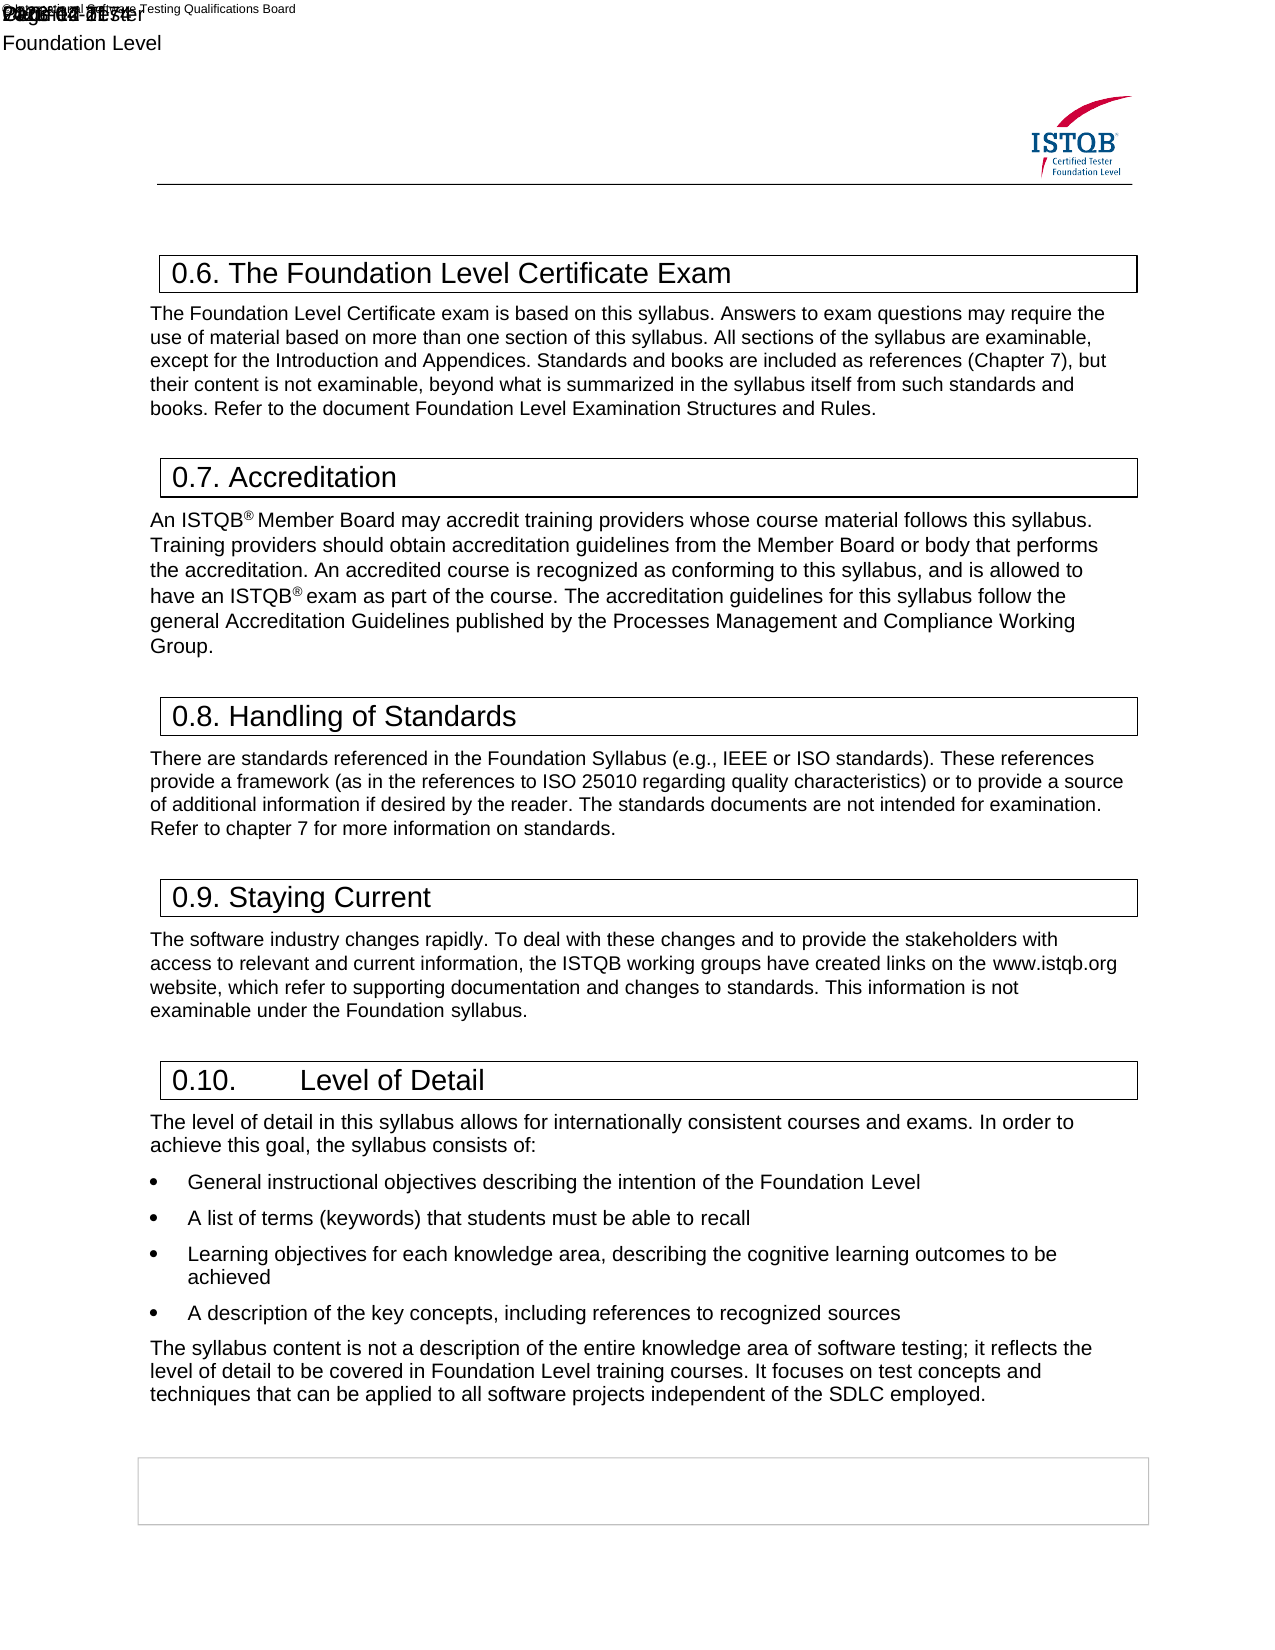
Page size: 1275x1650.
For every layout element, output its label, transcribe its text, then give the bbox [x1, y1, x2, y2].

list A list of terms (keywords) that students must be able to recall [150, 1206, 1152, 1230]
list Learning objectives for each knowledge area, describing the cognitive learning outcomes to be achieved [150, 1243, 1059, 1289]
text 0.8. Handling of Standards [172, 699, 1138, 732]
picture [1031, 96, 1133, 179]
text 0.10. Level of Detail [172, 1063, 1138, 1097]
text The syllabus content is not a description of the entire knowledge area of software testing; it reflects the level of detail to be covered in Foundation Level training courses. It focuses on test concepts and techniques that can be applied to all software projects independent of the SDLC employed. [150, 1338, 1096, 1406]
text The level of detail in this syllabus allows for internationally consistent courses and exams. In order to achieve this goal, the syllabus consists of: [150, 1067, 1125, 1157]
text Refer to chapter 7 for more information on standards. [150, 817, 1152, 839]
list A description of the key concepts, including references to recognized sources [150, 1301, 1152, 1325]
list General instructional objectives describing the intention of the Foundation Level [150, 1170, 1152, 1194]
text The software industry changes rapidly. To deal with these changes and to provide the stakeholders with access to relevant and current information, the ISTQB working groups have created links on the www.istqb.org website, which refer to supporting documentation and changes to standards. This information is not examinable under the Foundation syllabus. [150, 884, 1124, 1022]
text 0.6. The Foundation Level Certificate Exam [171, 256, 1137, 290]
text The Foundation Level Certificate exam is based on this syllabus. Answers to exam questions may require the use of material based on more than one section of this syllabus. All sections of the syllabus are examinable, except for the Introduction and Appendices. Standards and books are included as references (Chapter 7), but their content is not examinable, beyond what is summarized in the syllabus itself from such standards and books. Refer to the document Foundation Level Examination Structures and Rules. [150, 302, 1109, 419]
text 0.7. Accreditation [172, 460, 1138, 494]
text There are standards referenced in the Foundation Syllabus (e.g., IEEE or ISO standards). These references provide a framework (as in the references to ISO 25010 regarding quality characteristics) or to provide a source of additional information if desired by the reader. The standards documents are not intended for examination. [150, 702, 1127, 816]
text 0.9. Staying Current [172, 881, 1138, 914]
text An ISTQB® Member Board may accredit training providers whose course material follows this syllabus. Training providers should obtain accreditation guidelines from the Member Board or body that performs the accreditation. An accredited course is recognized as conforming to this syllabus, and is allowed to have an ISTQB® exam as part of the course. The accreditation guidelines for this syllabus follow the general Accreditation Guidelines published by the Processes Management and Compliance Working Group. [150, 463, 1102, 658]
